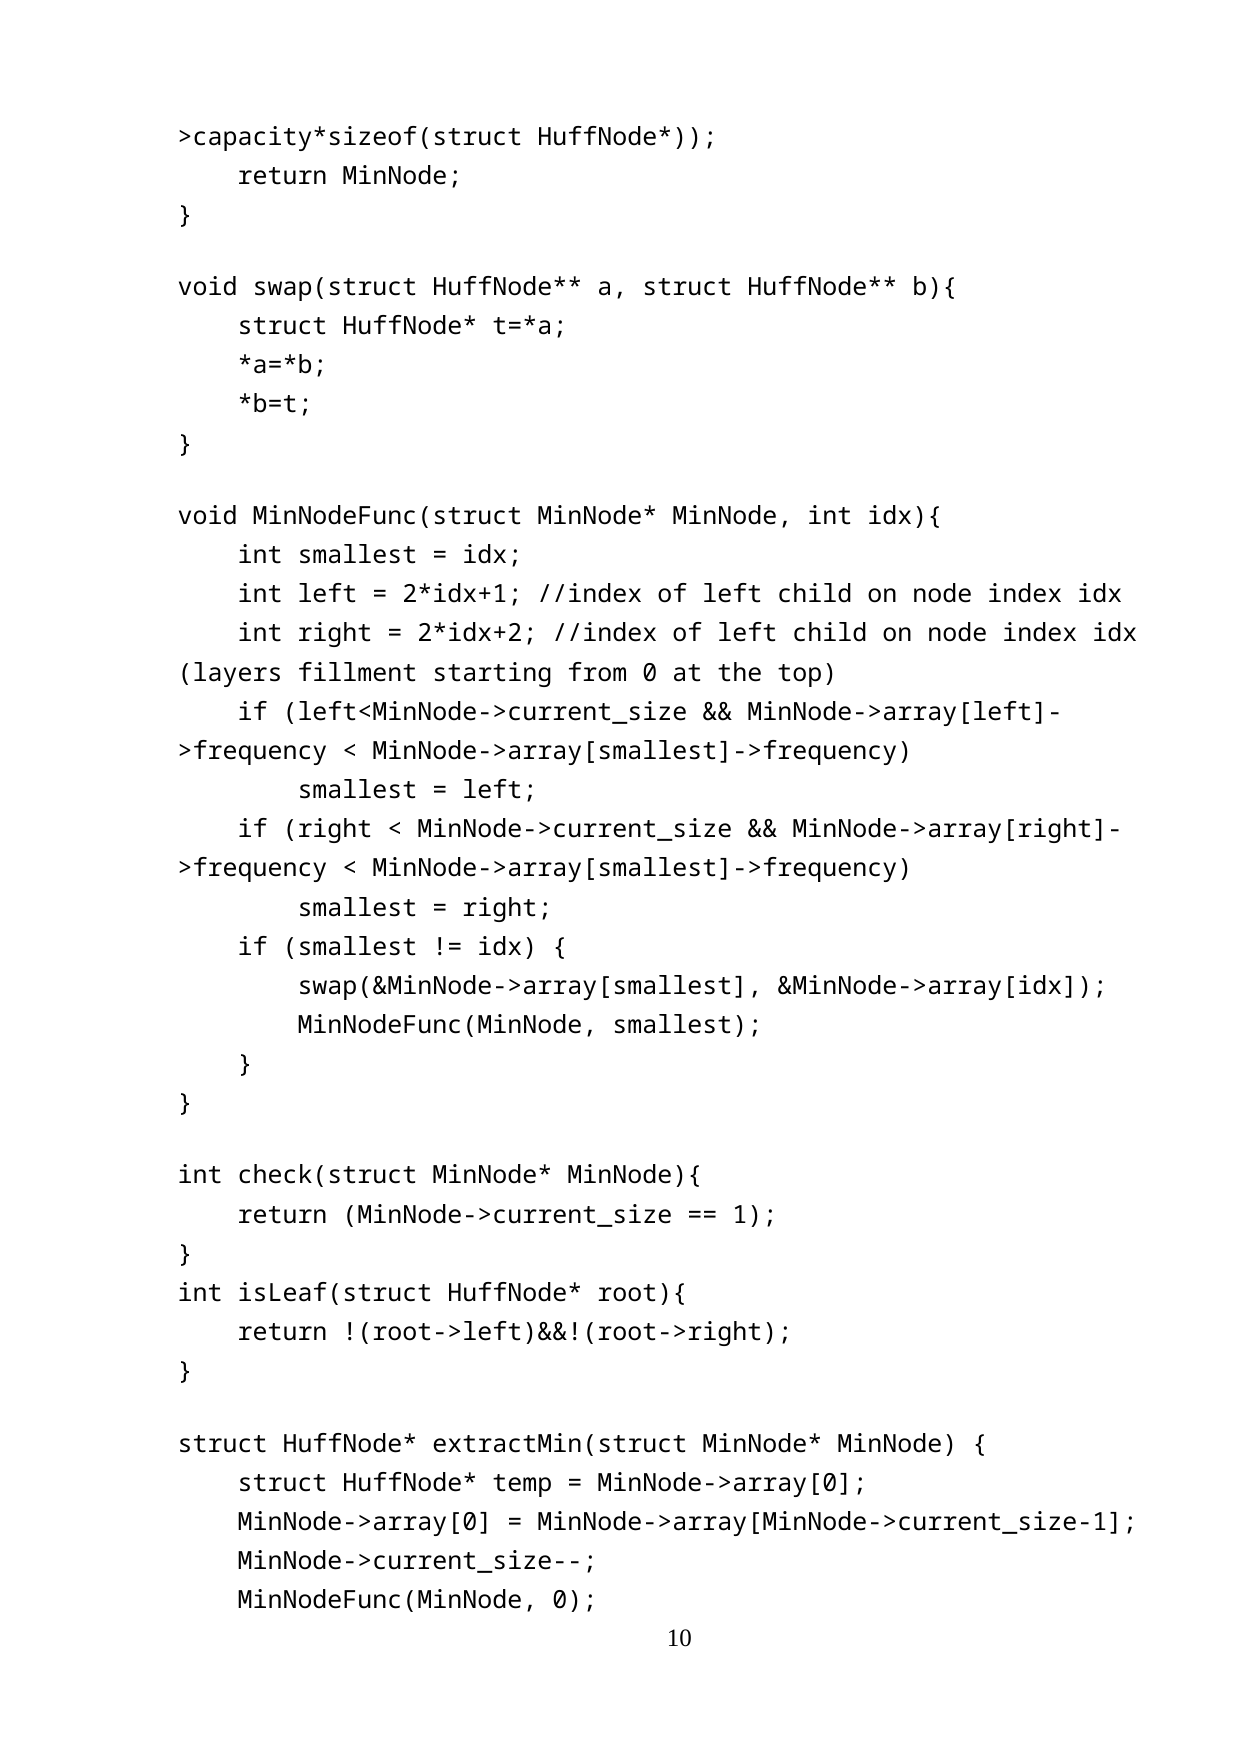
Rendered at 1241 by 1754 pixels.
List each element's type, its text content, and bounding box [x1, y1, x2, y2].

text MinNodeFunc(MinNode, smallest); [177, 1007, 1181, 1041]
text } [177, 1353, 1181, 1387]
text if (smallest != idx) { [177, 928, 1181, 962]
text } [177, 1236, 1181, 1269]
text struct HuffNode* extractMin(struct MinNode* MinNode) { [177, 1425, 1181, 1459]
text int smallest = idx; [177, 537, 1181, 571]
text struct HuffNode* t=*a; [177, 308, 1181, 342]
text MinNode->current_size--; [177, 1543, 1181, 1577]
text } [177, 1046, 1181, 1080]
text void MinNodeFunc(struct MinNode* MinNode, int idx){ [177, 497, 1181, 532]
text smallest = right; [177, 889, 1181, 923]
text return MinNode; [177, 157, 1181, 191]
text if (left<MinNode->current_size && MinNode->array[left]->frequency < MinNode->array[smallest]->frequency) [177, 693, 1181, 767]
text int check(struct MinNode* MinNode){ [177, 1157, 1181, 1191]
text int left = 2*idx+1; //index of left child on node index idx [177, 576, 1181, 610]
text smallest = left; [177, 772, 1181, 806]
text int isLeaf(struct HuffNode* root){ [177, 1275, 1181, 1309]
text struct HuffNode* temp = MinNode->array[0]; [177, 1464, 1181, 1498]
text return (MinNode->current_size == 1); [177, 1196, 1181, 1230]
text if (right < MinNode->current_size && MinNode->array[right]->frequency < MinNode->array[smallest]->frequency) [177, 811, 1181, 884]
text return !(root->left)&&!(root->right); [177, 1314, 1181, 1348]
text MinNode->array[0] = MinNode->array[MinNode->current_size-1]; [177, 1503, 1181, 1538]
text } [177, 196, 1181, 231]
text void swap(struct HuffNode** a, struct HuffNode** b){ [177, 269, 1181, 303]
text >capacity*sizeof(struct HuffNode*)); [177, 118, 1181, 152]
text *a=*b; [177, 347, 1181, 381]
text } [177, 425, 1181, 459]
text } [177, 1085, 1181, 1119]
text swap(&MinNode->array[smallest], &MinNode->array[idx]); [177, 967, 1181, 1002]
text MinNodeFunc(MinNode, 0); [177, 1582, 1181, 1616]
text int right = 2*idx+2; //index of left child on node index idx (layers fillment starting from 0 at the top) [177, 615, 1181, 688]
text *b=t; [177, 386, 1181, 420]
